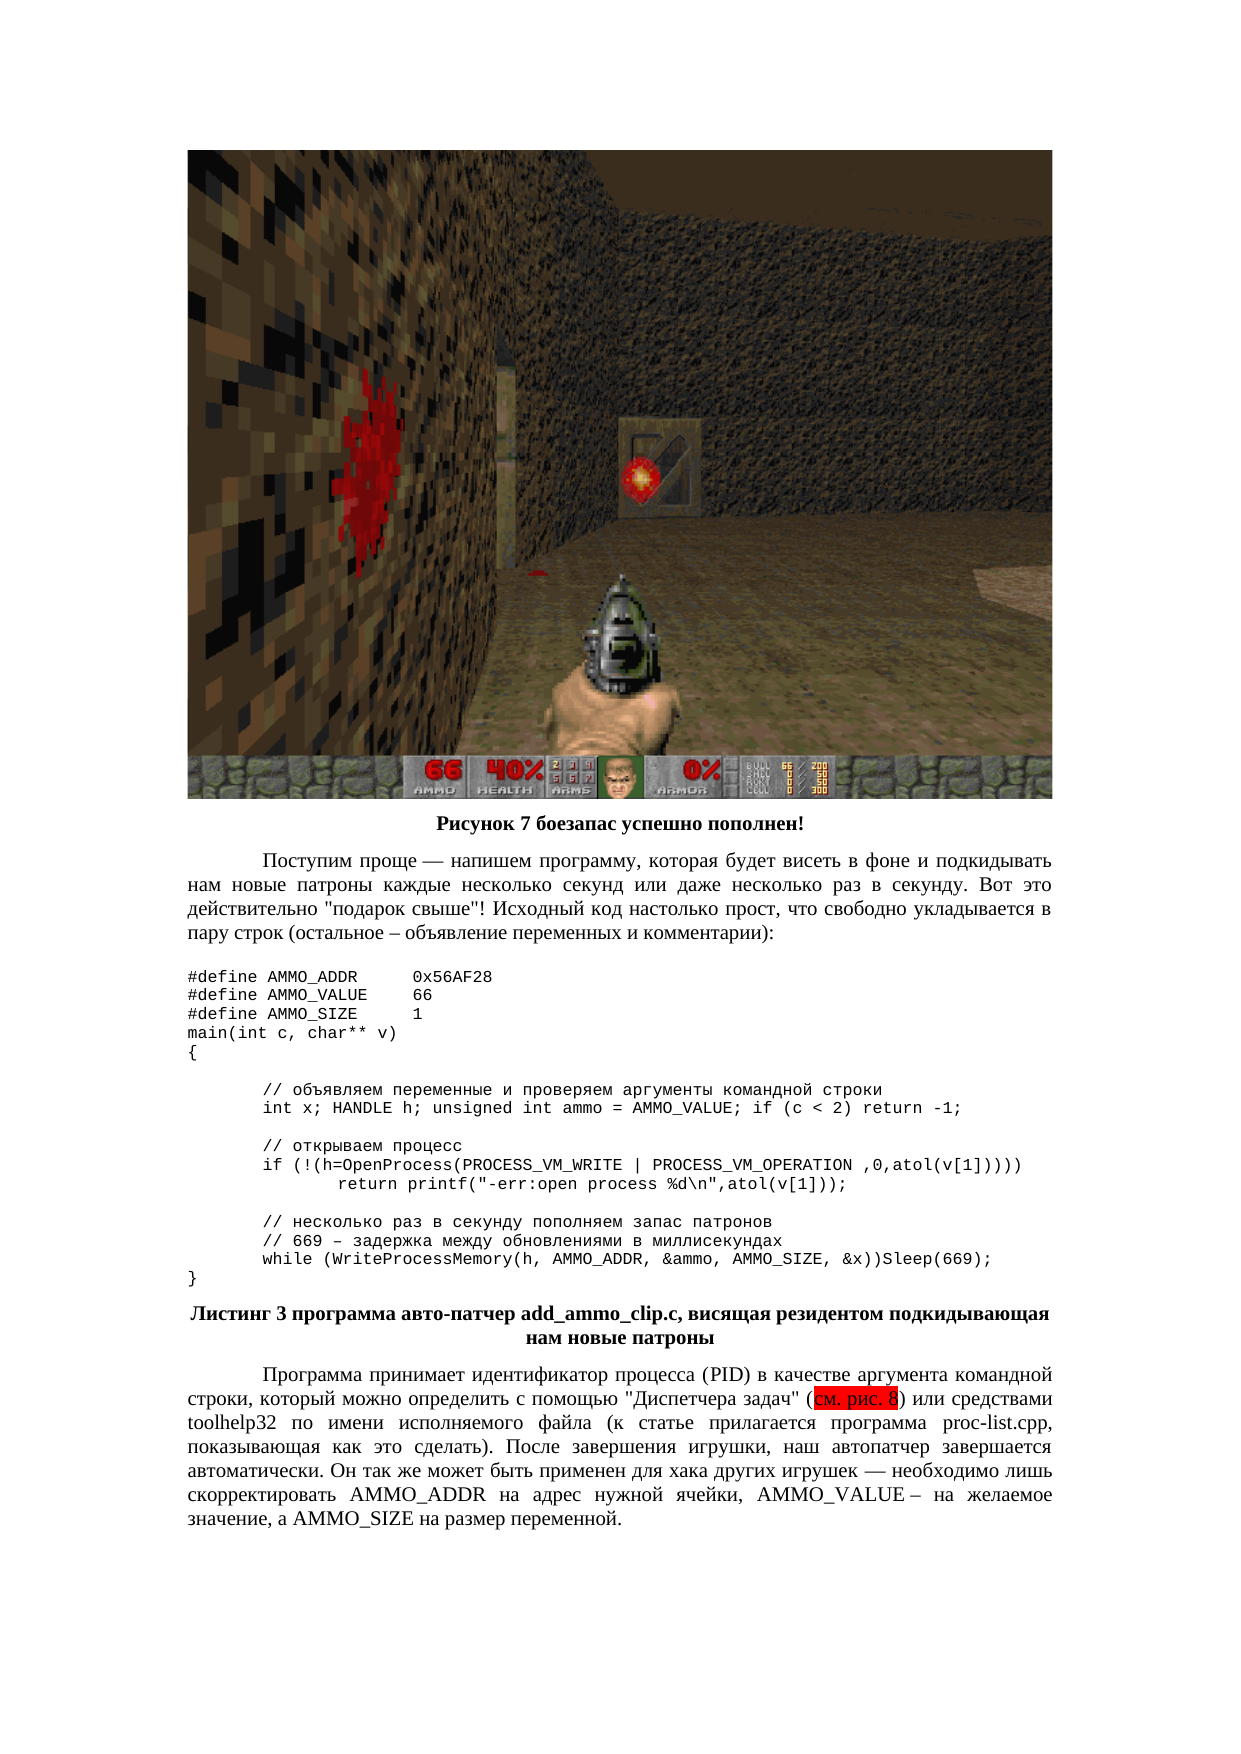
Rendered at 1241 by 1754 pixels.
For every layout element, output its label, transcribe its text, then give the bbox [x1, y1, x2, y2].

text Поступим проще — напишем программу, которая будет висеть в фоне и подкидывать нам новые патроны каждые несколько секунд или даже несколько раз в секунду. Вот это действительно "подарок свыше"! Исходный код настолько прост, что свободно укладывается в пару строк (остальное – объявление переменных и комментарии): [187, 848, 1053, 944]
text main(int c, char** v) [187, 1025, 1053, 1043]
text #define AMMO_ADDR 0x56AF28 [187, 968, 1053, 987]
text // несколько раз в секунду пополняем запас патронов [187, 1213, 1053, 1232]
text while (WriteProcessMemory(h, AMMO_ADDR, &ammo, AMMO_SIZE, &x))Sleep(669); [187, 1251, 1053, 1270]
text } [187, 1270, 1053, 1289]
text Рисунок 7 боезапас успешно пополнен! [187, 811, 1053, 835]
text return printf("-err:open process %d\n",atol(v[1])); [187, 1176, 1053, 1194]
text Листинг 3 программа авто-патчер add_ammo_clip.c, висящая резидентом подкидывающая нам новые патроны [187, 1301, 1053, 1349]
text // открываем процесс [187, 1138, 1053, 1157]
text #define AMMO_VALUE 66 [187, 987, 1053, 1006]
text // 669 – задержка между обновлениями в миллисекундах [187, 1232, 1053, 1251]
text if (!(h=OpenProcess(PROCESS_VM_WRITE | PROCESS_VM_OPERATION ,0,atol(v[1])))) [187, 1157, 1053, 1176]
text Программа принимает идентификатор процесса (PID) в качестве аргумента командной строки, который можно определить с помощью "Диспетчера задач" (см. рис. 8) или средствами toolhelp32 по имени исполняемого файла (к статье прилагается программа proc-list.cpp, показывающая как это сделать). После завершения игрушки, наш автопатчер завершается автоматически. Он так же может быть применен для хака других игрушек — необходимо лишь скорректировать AMMO_ADDR на адрес нужной ячейки, AMMO_VALUE – на желаемое значение, а AMMO_SIZE на размер переменной. [187, 1362, 1053, 1530]
text { [187, 1043, 1053, 1062]
picture [187, 150, 1053, 799]
text #define AMMO_SIZE 1 [187, 1006, 1053, 1025]
text // объявляем переменные и проверяем аргументы командной строки [187, 1081, 1053, 1100]
text int x; HANDLE h; unsigned int ammo = AMMO_VALUE; if (c < 2) return -1; [187, 1100, 1053, 1119]
